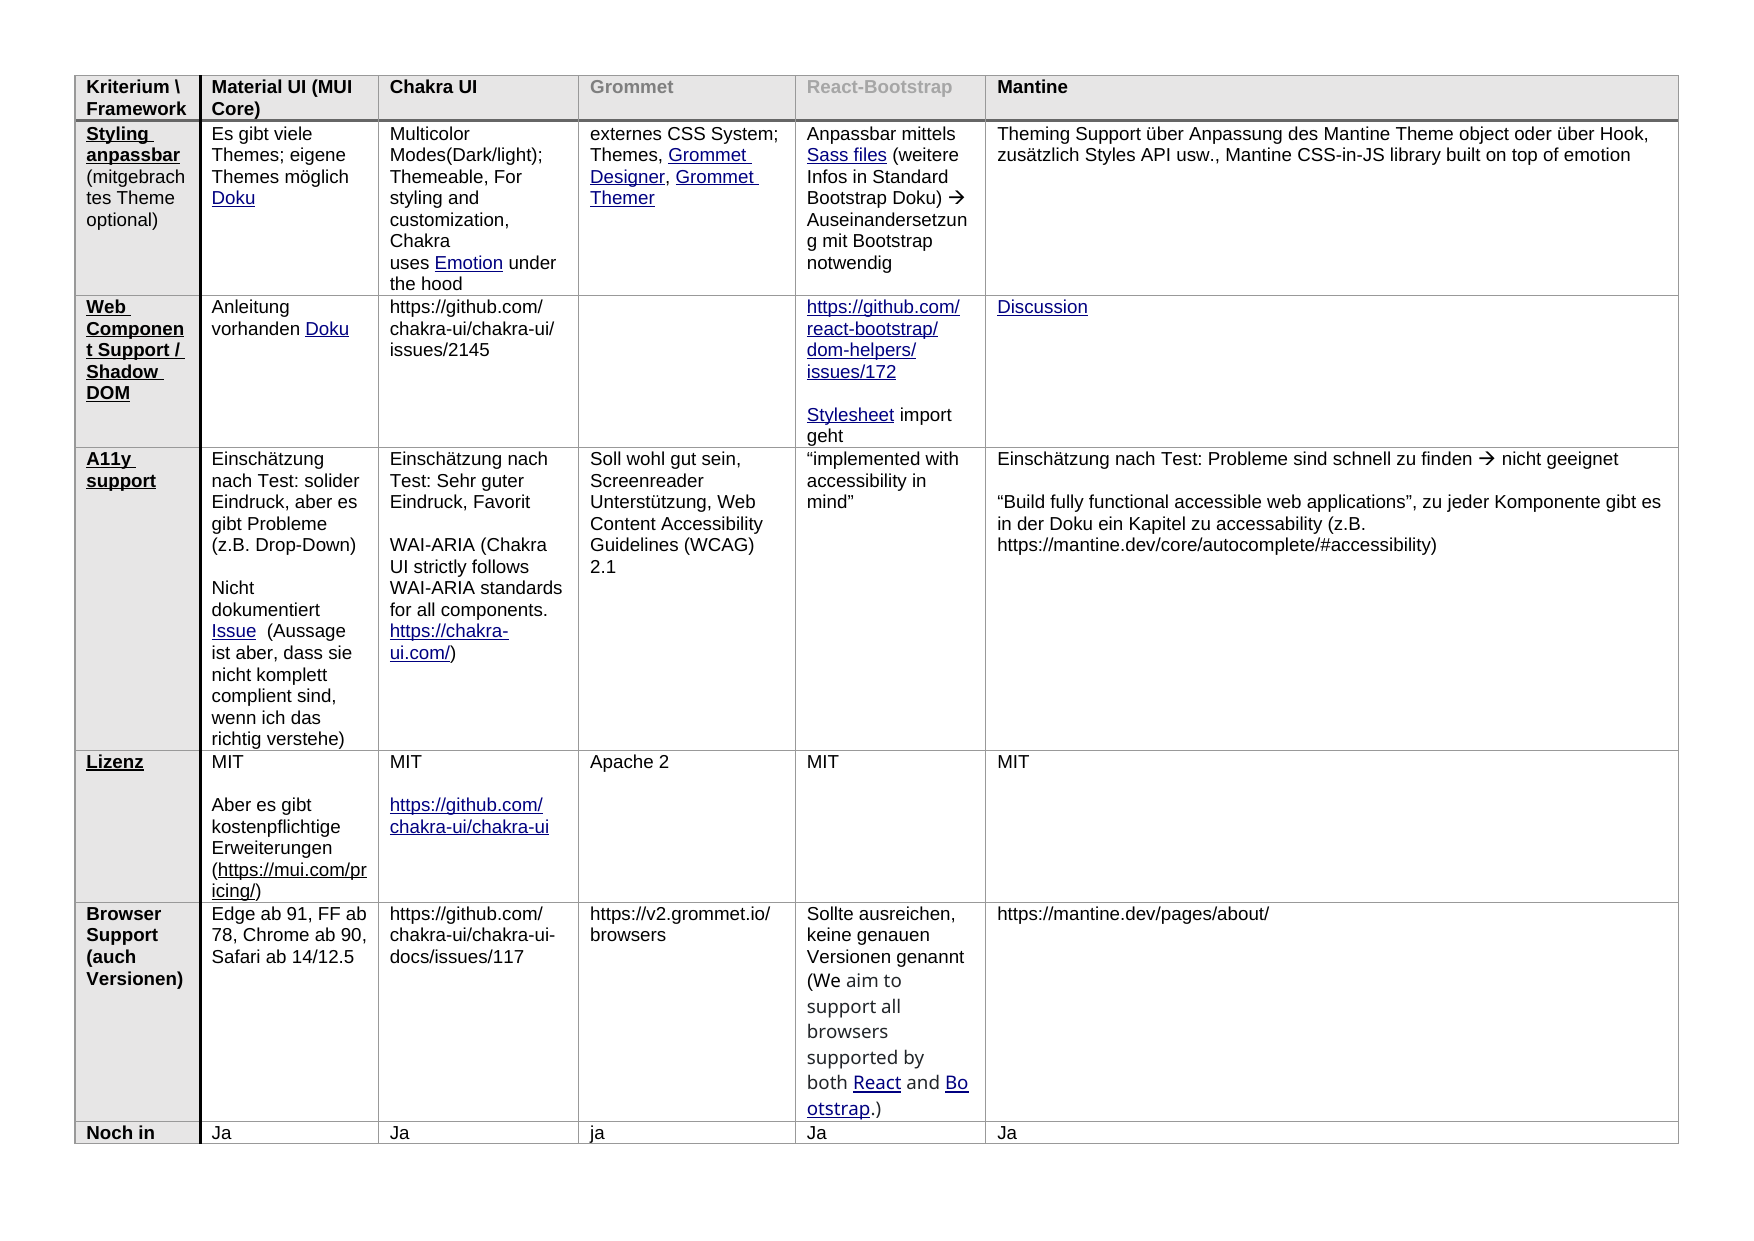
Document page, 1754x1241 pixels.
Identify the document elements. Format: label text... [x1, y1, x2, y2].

table_header Mantine [986, 76, 1678, 119]
table_cell Lizenz [76, 751, 199, 902]
table_cell Web Component Support / Shadow DOM [76, 296, 199, 447]
table_cell Styling anpassbar (mitgebrachtes Theme optional) [76, 122, 199, 295]
table_header Material UI (MUI Core) [202, 76, 378, 119]
table_cell Es gibt viele Themes; eigene Themes möglich Doku [202, 122, 378, 295]
table_cell Discussion [986, 296, 1678, 447]
table_cell Apache 2 [579, 751, 795, 902]
table_cell Einschätzung nach Test: Probleme sind schnell zu finden  nicht geeignet “Build fully functional accessible web applications”, zu jeder Komponente gibt es in der Doku ein Kapitel zu accessability (z.B. https://mantine.dev/core/autocomplete/#accessibility) [986, 448, 1678, 750]
table_cell https://mantine.dev/pages/about/ [986, 903, 1678, 1121]
table_cell Ja [379, 1122, 578, 1143]
table_cell Anpassbar mittels Sass files (weitere Infos in Standard Bootstrap Doku) à Auseinandersetzung mit Bootstrap notwendig [796, 122, 985, 295]
table_cell MIT [796, 751, 985, 902]
table_cell Ja [796, 1122, 985, 1143]
table_cell Multicolor Modes(Dark/light); Themeable, For styling and customization, Chakra uses Emotion under the hood [379, 122, 578, 295]
table_cell https://v2.grommet.io/browsers [579, 903, 795, 1121]
table_cell Einschätzung nach Test: solider Eindruck, aber es gibt Probleme (z.B. Drop-Down) Nicht dokumentiert Issue (Aussage ist aber, dass sie nicht komplett complient sind, wenn ich das richtig verstehe) [202, 448, 378, 750]
table_cell Soll wohl gut sein, Screenreader Unterstützung, Web Content Accessibility Guidelines (WCAG) 2.1 [579, 448, 795, 750]
table_cell https://github.com/chakra-ui/chakra-ui-docs/issues/117 [379, 903, 578, 1121]
table_header React-Bootstrap [796, 76, 985, 119]
table_cell ja [579, 1122, 795, 1143]
table_header Kriterium \Framework [76, 76, 199, 119]
table_cell Noch in [76, 1122, 199, 1143]
table_cell Einschätzung nach Test: Sehr guter Eindruck, Favorit WAI-ARIA (Chakra UI strictly follows WAI-ARIA standards for all components. https://chakra-ui.com/) [379, 448, 578, 750]
table_cell externes CSS System; Themes, Grommet Designer, Grommet Themer [579, 122, 795, 295]
table_cell MIT https://github.com/chakra-ui/chakra-ui [379, 751, 578, 902]
table_cell Sollte ausreichen, keine genauen Versionen genannt (We aim to support all browsers supported by both React and Bootstrap.) [796, 903, 985, 1121]
table_cell Edge ab 91, FF ab 78, Chrome ab 90, Safari ab 14/12.5 [202, 903, 378, 1121]
table_cell Ja [202, 1122, 378, 1143]
table_header Chakra UI [379, 76, 578, 119]
table_cell MIT [986, 751, 1678, 902]
table_cell A11y support [76, 448, 199, 750]
table_header Grommet [579, 76, 795, 119]
table_cell Theming Support über Anpassung des Mantine Theme object oder über Hook, zusätzlich Styles API usw., Mantine CSS-in-JS library built on top of emotion [986, 122, 1678, 295]
table_cell [579, 296, 795, 447]
table_cell Anleitung vorhanden Doku [202, 296, 378, 447]
table_cell Browser Support (auch Versionen) [76, 903, 199, 1121]
table_cell MIT Aber es gibt kostenpflichtige Erweiterungen (https://mui.com/pricing/) [202, 751, 378, 902]
table_cell https://github.com/react-bootstrap/dom-helpers/issues/172 Stylesheet import geht [796, 296, 985, 447]
table_cell https://github.com/chakra-ui/chakra-ui/issues/2145 [379, 296, 578, 447]
table_cell Ja [986, 1122, 1678, 1143]
table_cell “implemented with accessibility in mind” [796, 448, 985, 750]
